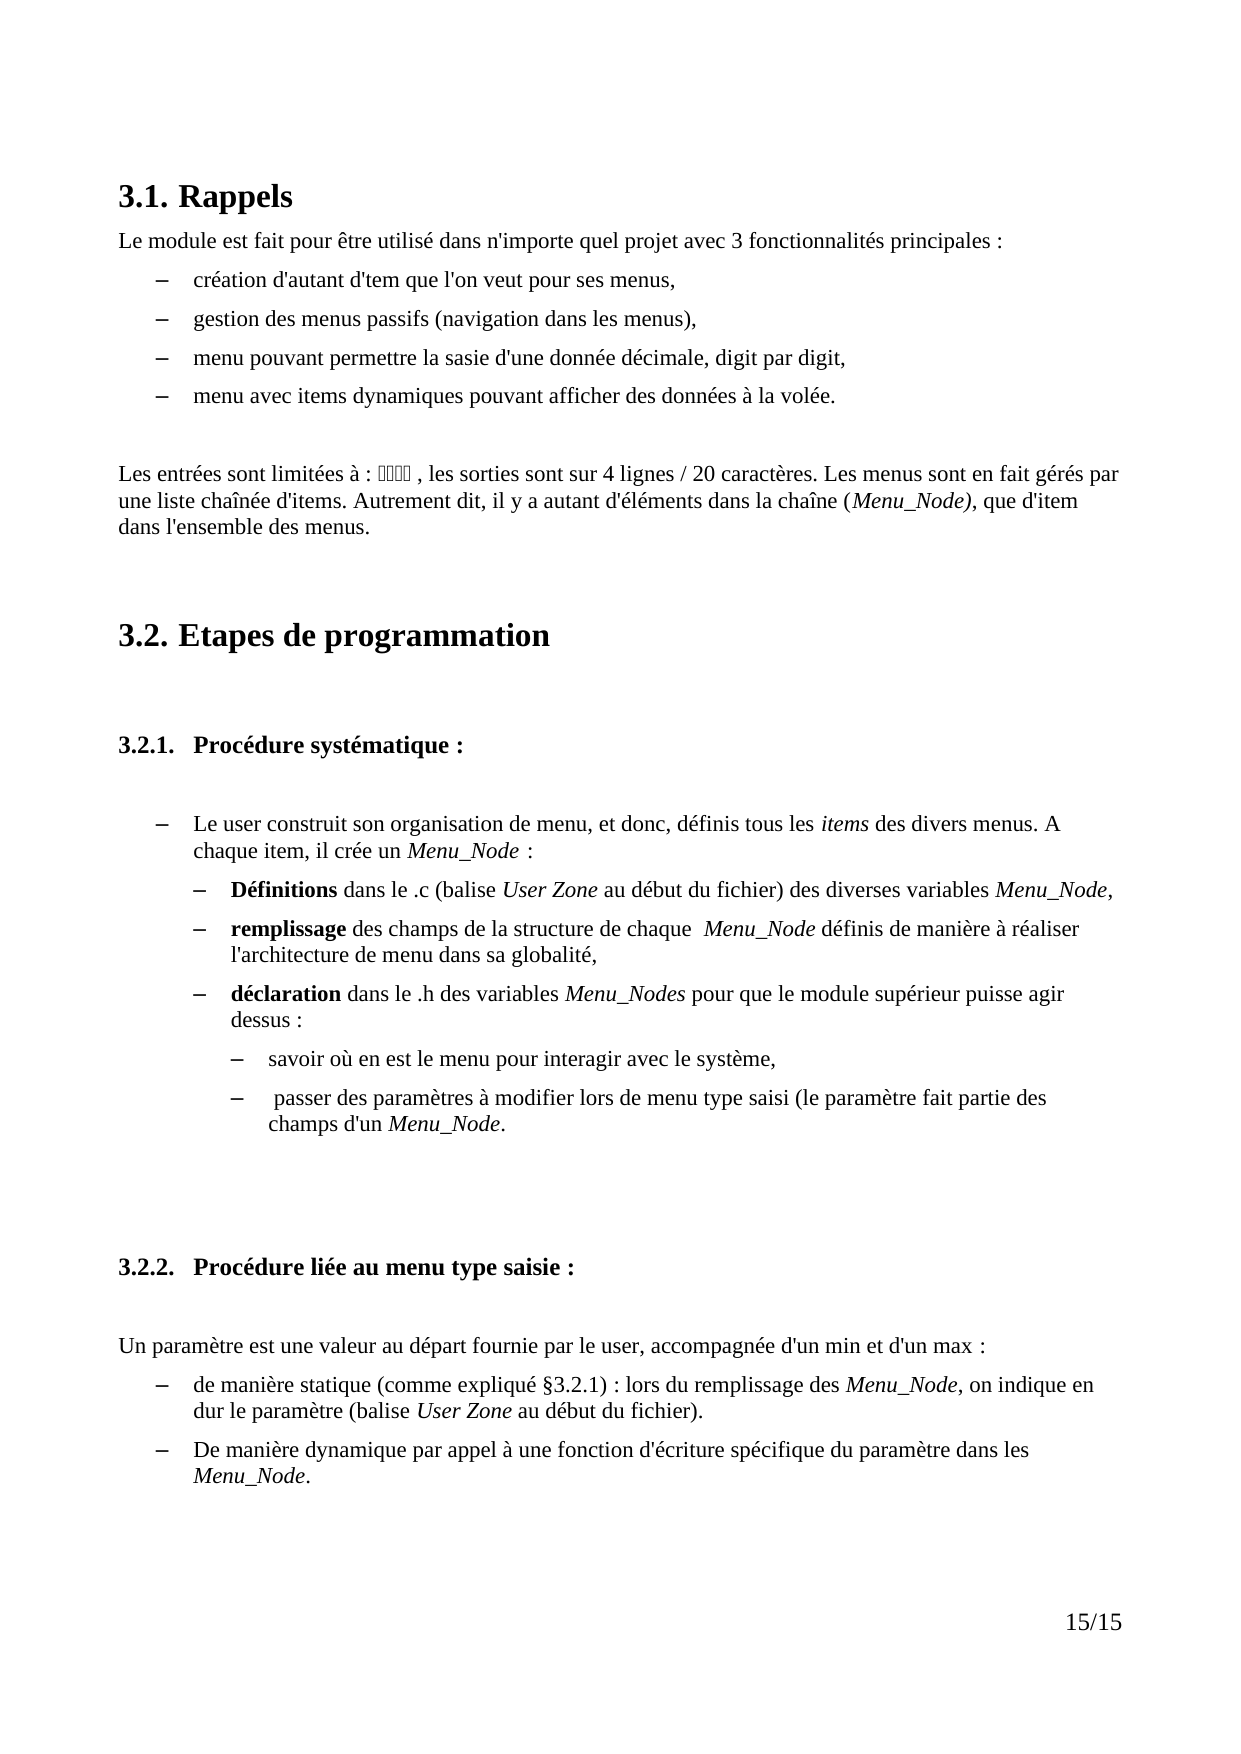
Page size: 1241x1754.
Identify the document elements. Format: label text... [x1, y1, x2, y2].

list De manière dynamique par appel à une fonction d'écriture spécifique du paramètre dans les Menu_Node. [156, 1436, 1122, 1489]
text Les entrées sont limitées à :  , les sorties sont sur 4 lignes / 20 caractères. Les menus sont en fait gérés par une liste chaînée d'items. Autrement dit, il y a autant d'éléments dans la chaîne (Menu_Node), que d'item dans l'ensemble des menus. [118, 460, 1122, 539]
list gestion des menus passifs (navigation dans les menus), [156, 305, 1122, 331]
subtitle Procédure liée au menu type saisie : [118, 1252, 1122, 1281]
list de manière statique (comme expliqué §3.2.1) : lors du remplissage des Menu_Node, on indique en dur le paramètre (balise User Zone au début du fichier). [156, 1371, 1122, 1423]
text Un paramètre est une valeur au départ fournie par le user, accompagnée d'un min et d'un max : [118, 1332, 1122, 1358]
list Définitions dans le .c (balise User Zone au début du fichier) des diverses variables Menu_Node, [193, 876, 1122, 902]
list passer des paramètres à modifier lors de menu type saisi (le paramètre fait partie des champs d'un Menu_Node. [231, 1084, 1122, 1137]
list remplissage des champs de la structure de chaque Menu_Node définis de manière à réaliser l'architecture de menu dans sa globalité, [193, 914, 1122, 967]
list menu avec items dynamiques pouvant afficher des données à la volée. [156, 383, 1122, 409]
text Le module est fait pour être utilisé dans n'importe quel projet avec 3 fonctionnalités principales : [118, 227, 1122, 253]
subtitle Rappels [118, 176, 1122, 215]
list menu pouvant permettre la sasie d'une donnée décimale, digit par digit, [156, 344, 1122, 370]
list Le user construit son organisation de menu, et donc, définis tous les items des divers menus. A chaque item, il crée un Menu_Node : [156, 811, 1122, 863]
list création d'autant d'tem que l'on veut pour ses menus, [156, 266, 1122, 292]
subtitle Etapes de programmation [118, 616, 1122, 654]
subtitle Procédure systématique : [118, 730, 1122, 759]
list savoir où en est le menu pour interagir avec le système, [231, 1045, 1122, 1071]
list déclaration dans le .h des variables Menu_Nodes pour que le module supérieur puisse agir dessus : [193, 980, 1122, 1032]
